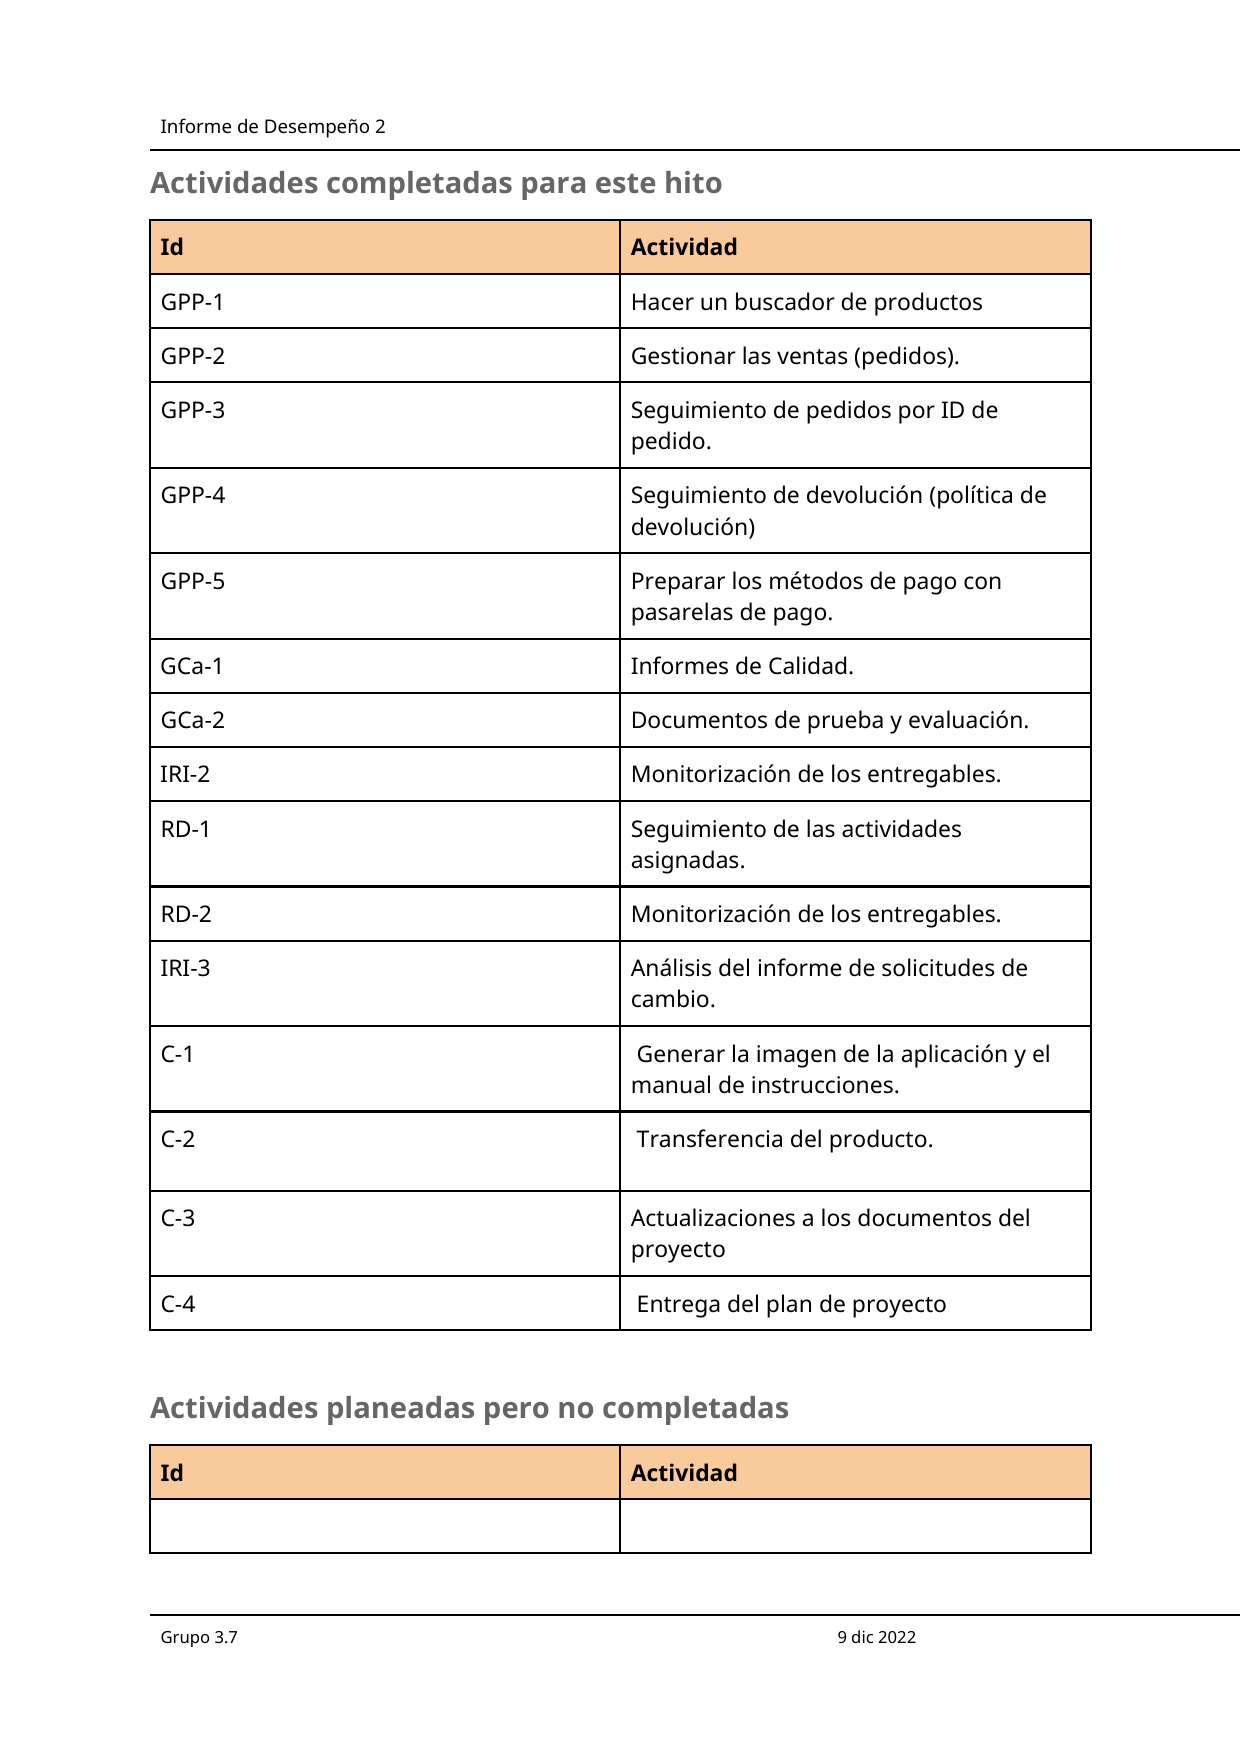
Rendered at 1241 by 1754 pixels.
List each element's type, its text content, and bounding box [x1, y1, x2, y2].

table_cell Actualizaciones a los documentos del proyecto [621, 1192, 1090, 1275]
table_cell C-4 [151, 1277, 619, 1329]
table_cell GPP-1 [151, 275, 619, 327]
table_cell GPP-3 [151, 383, 619, 467]
subtitle Actividades completadas para este hito [150, 162, 1090, 202]
table_header Actividad [621, 221, 1090, 273]
table_cell Seguimiento de devolución (política de devolución) [621, 469, 1090, 552]
table_cell Monitorización de los entregables. [621, 748, 1090, 800]
table_cell GPP-5 [151, 554, 619, 637]
table_header Actividad [621, 1446, 1090, 1498]
subtitle Actividades planeadas pero no completadas [150, 1388, 1090, 1427]
table_cell Hacer un buscador de productos [621, 275, 1090, 327]
table_cell GPP-4 [151, 469, 619, 552]
table_cell Monitorización de los entregables. [621, 888, 1090, 939]
table_cell Entrega del plan de proyecto [621, 1277, 1090, 1329]
table_cell Seguimiento de pedidos por ID de pedido. [621, 383, 1090, 467]
table_cell GCa-2 [151, 694, 619, 746]
table_cell RD-1 [151, 802, 619, 885]
table_cell Gestionar las ventas (pedidos). [621, 329, 1090, 381]
table_cell Informes de Calidad. [621, 640, 1090, 692]
table_cell Generar la imagen de la aplicación y el manual de instrucciones. [621, 1027, 1090, 1110]
table_cell IRI-2 [151, 748, 619, 800]
table_cell IRI-3 [151, 942, 619, 1025]
table_header Id [151, 1446, 619, 1498]
table_cell Análisis del informe de solicitudes de cambio. [621, 942, 1090, 1025]
table_cell C-1 [151, 1027, 619, 1110]
table_header Id [151, 221, 619, 273]
table_cell C-2 [151, 1113, 619, 1189]
table_cell RD-2 [151, 888, 619, 939]
table_cell Seguimiento de las actividades asignadas. [621, 802, 1090, 885]
table_cell GCa-1 [151, 640, 619, 692]
table_cell C-3 [151, 1192, 619, 1275]
table_cell GPP-2 [151, 329, 619, 381]
table_cell Preparar los métodos de pago con pasarelas de pago. [621, 554, 1090, 637]
table_cell Documentos de prueba y evaluación. [621, 694, 1090, 746]
table_cell [621, 1500, 1090, 1552]
table_cell Transferencia del producto. [621, 1113, 1090, 1189]
table_cell [151, 1500, 619, 1552]
